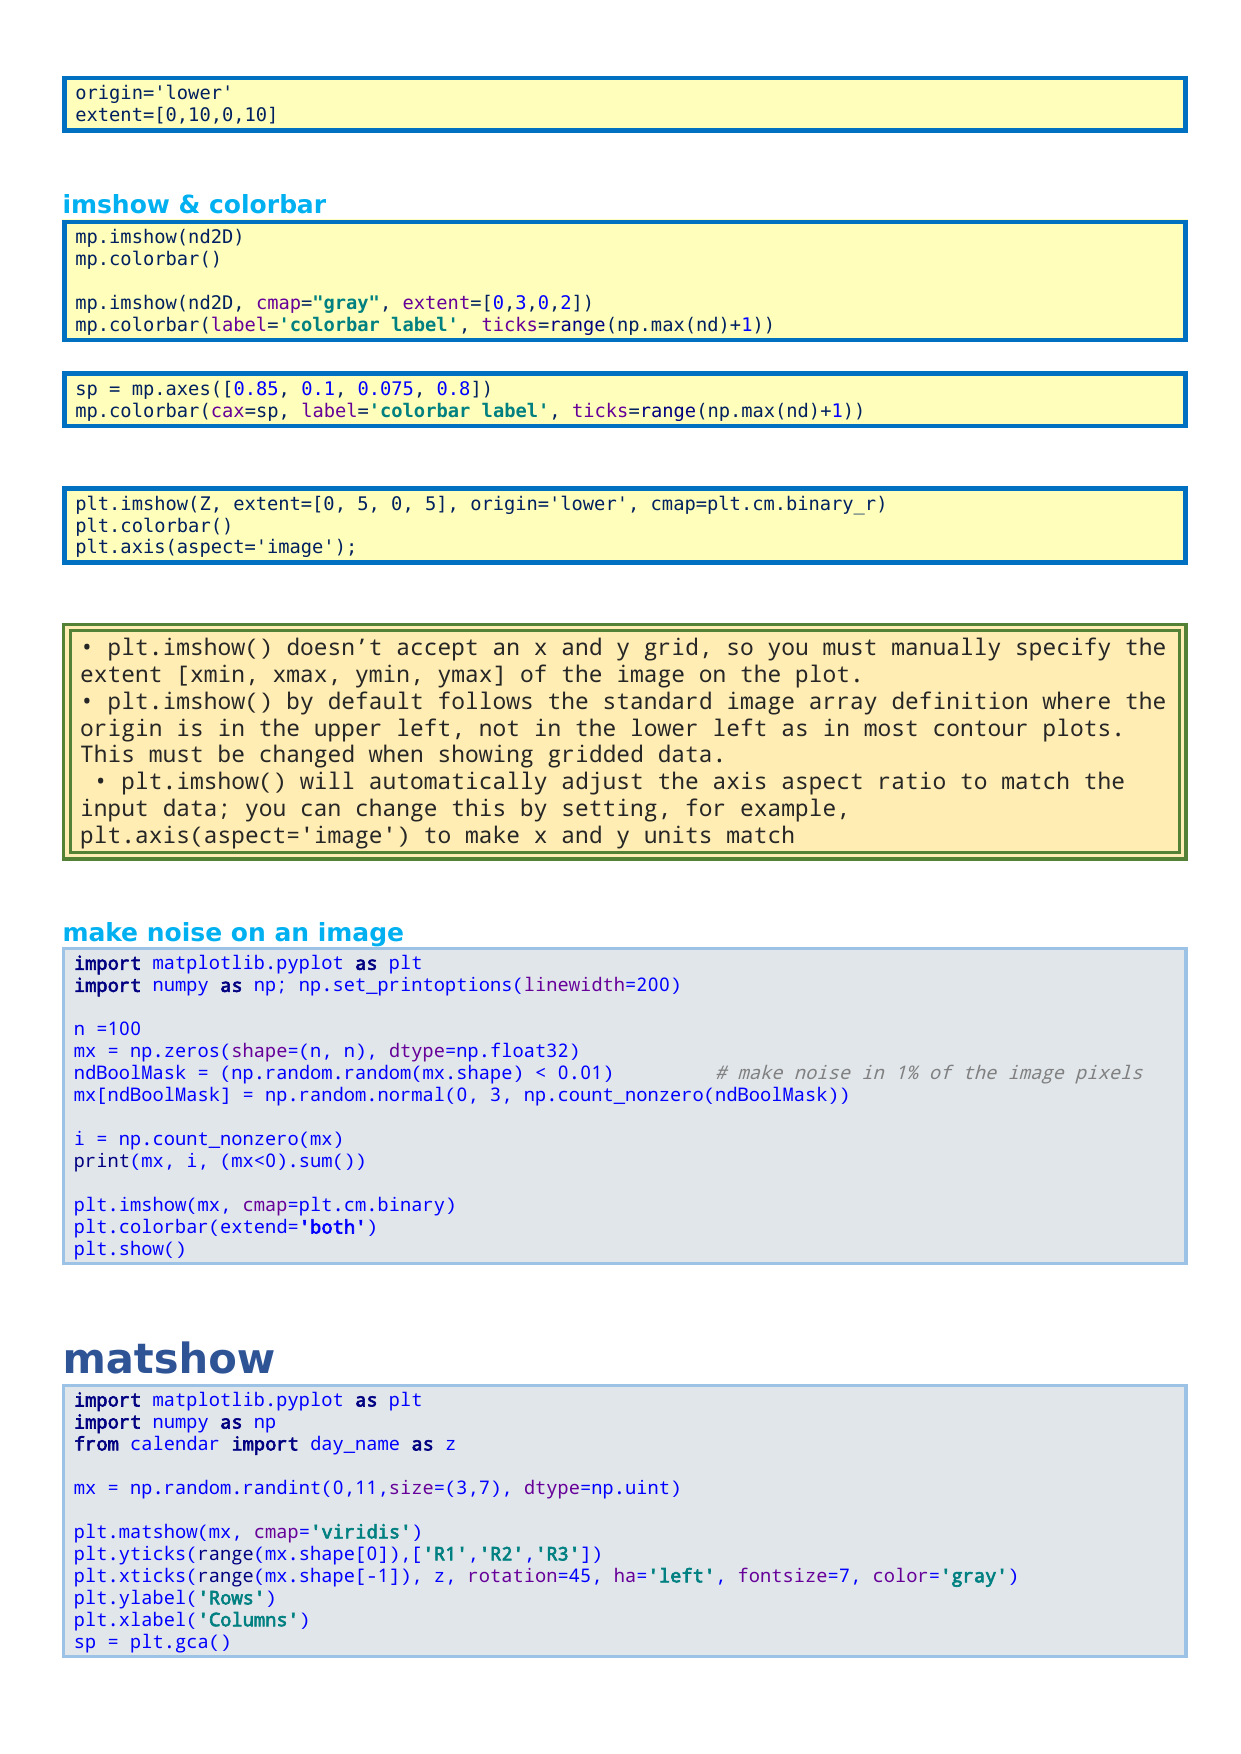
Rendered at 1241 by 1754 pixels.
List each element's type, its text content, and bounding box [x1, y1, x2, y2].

text • plt.imshow() will automatically adjust the axis aspect ratio to match the input data; you can change this by setting, for example, plt.axis(aspect='image') to make x and y units match [65, 757, 1184, 857]
text plt.colorbar(extend='both') plt.show() [65, 1211, 1184, 1262]
text matshow [62, 1335, 1188, 1384]
text plt.axis(aspect='image'); [67, 530, 1183, 560]
title make noise on an image [62, 918, 1188, 947]
text import matplotlib.pyplot as plt import numpy as np from calendar import day_name as z mx = np.random.randint(0,11,size=(3,7), dtype=np.uint) plt.matshow(mx, cmap='viridis') plt.yticks(range(mx.shape[0]),['R1','R2','R3']) plt.xticks(range(mx.shape[-1]), z, rotation=45, ha='left', fontsize=7, color='gray') plt.ylabel('Rows') plt.xlabel('Columns') sp = plt.gca() [65, 1387, 1184, 1655]
text origin='lower' [67, 80, 1183, 97]
text plt.imshow(Z, extent=[0, 5, 0, 5], origin='lower', cmap=plt.cm.binary_r) [67, 491, 1183, 508]
text • plt.imshow() doesn’t accept an x and y grid, so you must manually specify the extent [xmin, xmax, ymin, ymax] of the image on the plot. • plt.imshow() by default follows the standard image array definition where the origin is in the upper left, not in the lower left as in most contour plots. This must be changed when showing gridded data. [65, 626, 1184, 757]
text extent=[0,10,0,10] [67, 97, 1183, 128]
title imshow & colorbar [62, 190, 1188, 219]
text mp.imshow(nd2D) mp.colorbar() mp.imshow(nd2D, cmap="gray", extent=[0,3,0,2]) mp.colorbar(label='colorbar label', ticks=range(np.max(nd)+1)) [67, 224, 1183, 338]
text sp = mp.axes([0.85, 0.1, 0.075, 0.8]) mp.colorbar(cax=sp, label='colorbar label', ticks=range(np.max(nd)+1)) [67, 376, 1183, 424]
text plt.colorbar() [67, 508, 1183, 530]
text import matplotlib.pyplot as plt import numpy as np; np.set_printoptions(linewidth=200) n =100 mx = np.zeros(shape=(n, n), dtype=np.float32) ndBoolMask = (np.random.random(mx.shape) < 0.01) # make noise in 1% of the image pixels mx[ndBoolMask] = np.random.normal(0, 3, np.count_nonzero(ndBoolMask)) i = np.count_nonzero(mx) print(mx, i, (mx<0).sum()) plt.imshow(mx, cmap=plt.cm.binary) [65, 950, 1184, 1211]
